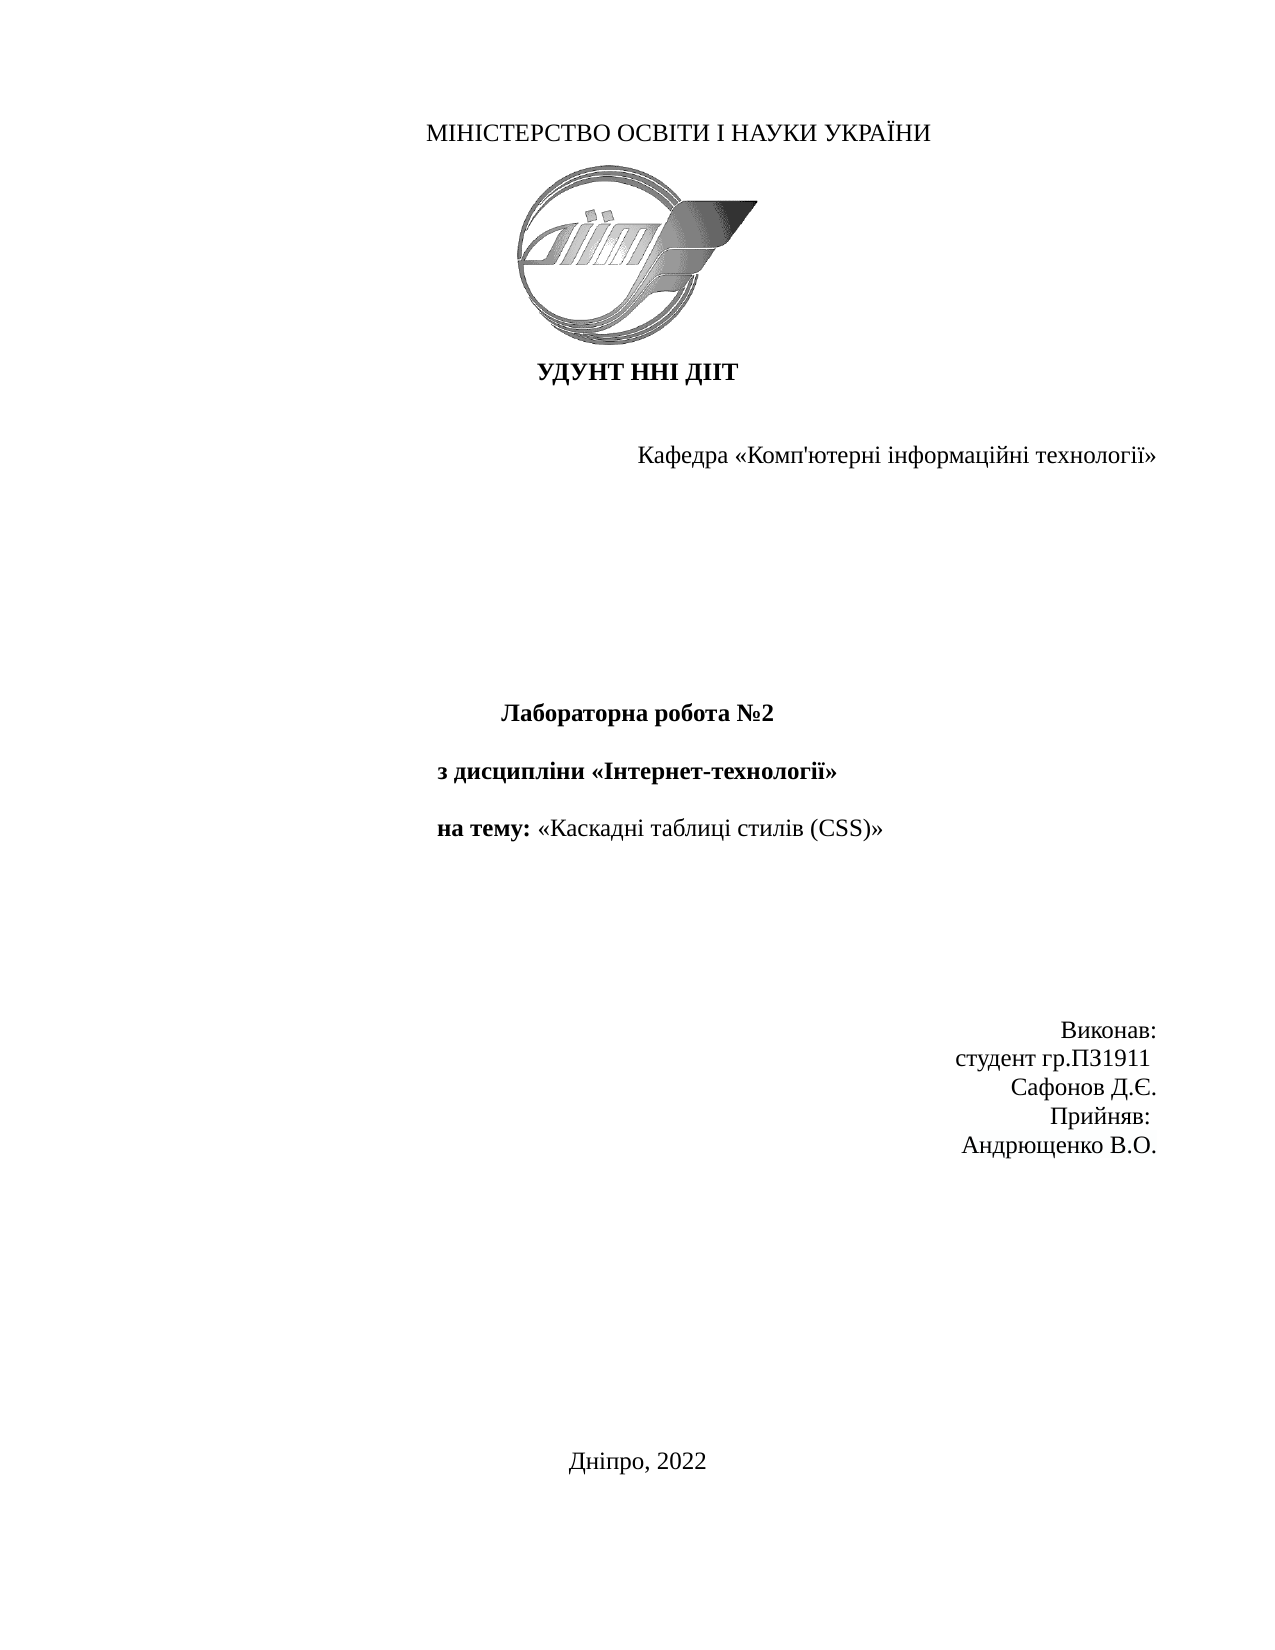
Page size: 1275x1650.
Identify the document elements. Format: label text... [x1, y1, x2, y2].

text Дніпро, 2022 [118, 1446, 1157, 1475]
text Сафонов Д.Є. [709, 1072, 1157, 1101]
text Лабораторна робота №2 [118, 698, 1157, 727]
text на тему: «Каскадні таблиці стилів (CSS)» [118, 813, 1157, 842]
text МІНІСТЕРСТВО ОСВІТИ І НАУКИ УКРАЇНИ [155, 118, 1157, 147]
text Кафедра «Комп'ютерні інформаційні технології» [118, 440, 1157, 468]
text з дисципліни «Інтернет-технології» [118, 727, 1157, 785]
text студент гр.ПЗ1911 [709, 1043, 1157, 1072]
text Андрющенко В.О. [709, 1130, 1157, 1158]
text УДУНТ ННІ ДІІТ [118, 357, 1157, 386]
text Прийняв: [709, 1101, 1157, 1130]
text Виконав: [118, 1015, 1157, 1043]
